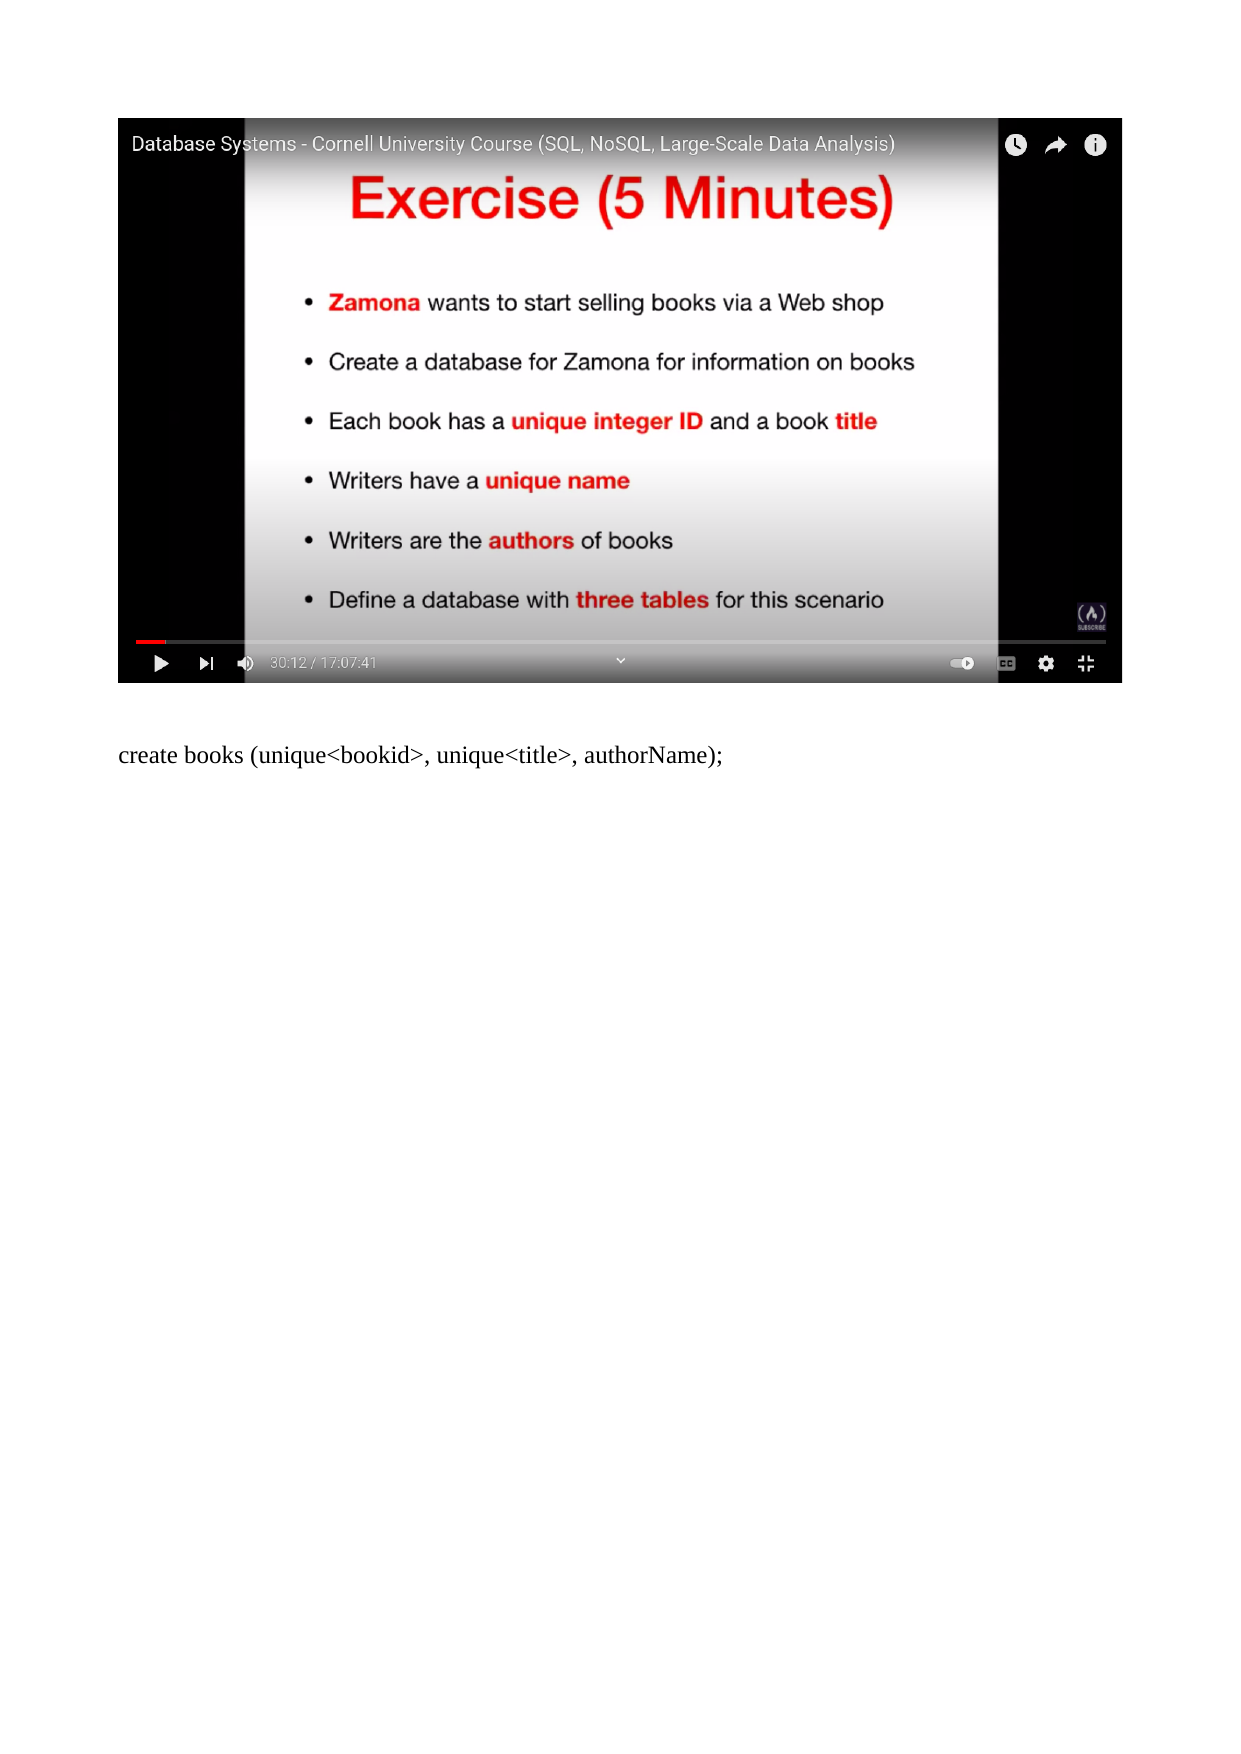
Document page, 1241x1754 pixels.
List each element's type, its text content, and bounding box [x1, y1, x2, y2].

text create books (unique<bookid>, unique<title>, authorName); [118, 740, 1122, 769]
picture [118, 118, 1123, 683]
